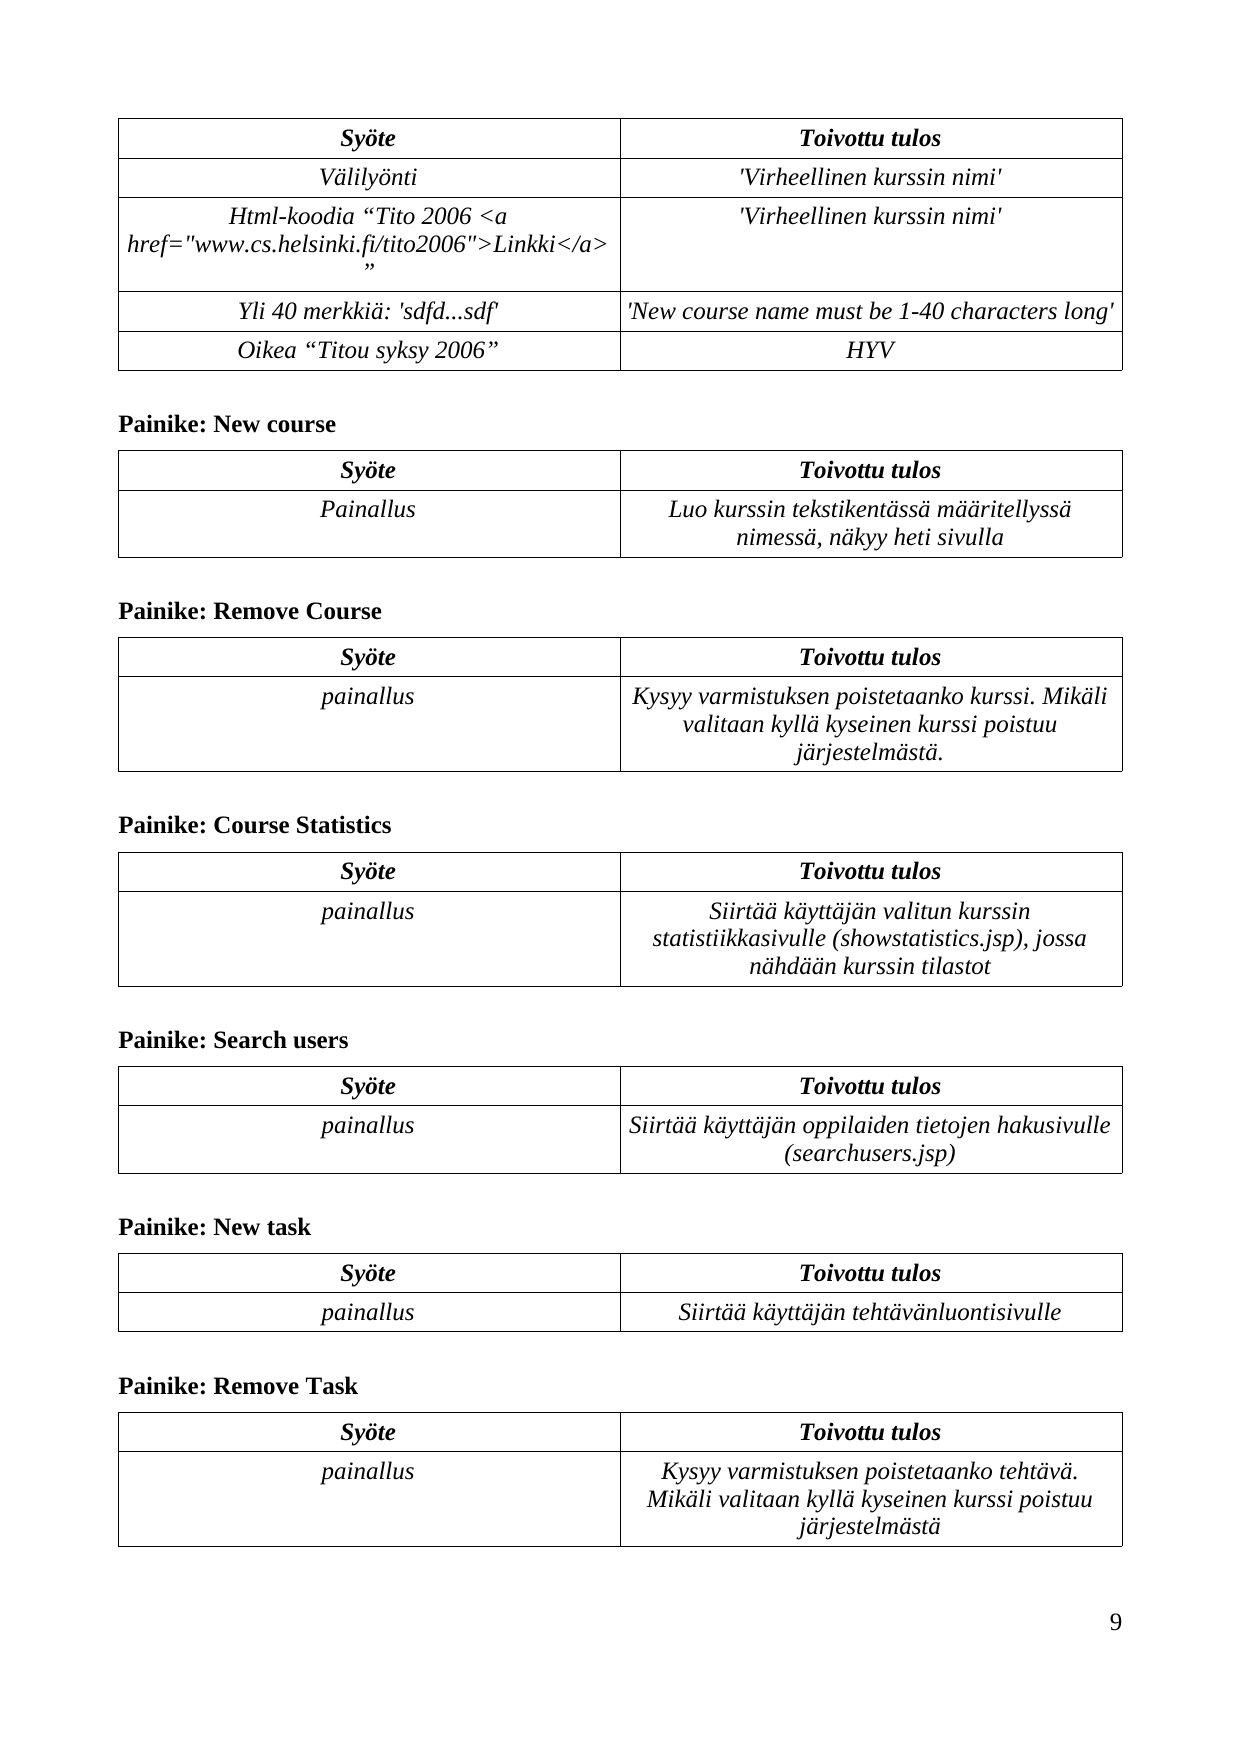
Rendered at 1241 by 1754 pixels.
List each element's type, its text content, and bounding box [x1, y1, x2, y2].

table_cell Kysyy varmistuksen poistetaanko tehtävä. Mikäli valitaan kyllä kyseinen kurssi poistuu järjestelmästä [621, 1452, 1122, 1546]
table_header Toivottu tulos [621, 1067, 1122, 1105]
table_header Toivottu tulos [621, 1254, 1122, 1292]
table_cell Html-koodia “Tito 2006 <a href="www.cs.helsinki.fi/tito2006">Linkki</a>” [119, 198, 620, 291]
table_cell 'Virheellinen kurssin nimi' [621, 198, 1122, 291]
table_header Syöte [119, 119, 620, 157]
table_cell painallus [119, 1452, 620, 1546]
table_cell HYV [621, 332, 1122, 370]
table_cell painallus [119, 892, 620, 986]
table_header Toivottu tulos [621, 853, 1122, 891]
table_header Syöte [119, 451, 620, 490]
text Painike: Course Statistics [118, 811, 1122, 839]
table_header Syöte [119, 1254, 620, 1292]
table_cell Oikea “Titou syksy 2006” [119, 332, 620, 370]
table_cell painallus [119, 677, 620, 771]
table_cell Siirtää käyttäjän oppilaiden tietojen hakusivulle (searchusers.jsp) [621, 1106, 1122, 1172]
table_cell Painallus [119, 491, 620, 557]
table_cell 'Virheellinen kurssin nimi' [621, 159, 1122, 197]
table_header Toivottu tulos [621, 119, 1122, 157]
text Painike: New course [118, 410, 1122, 438]
table_cell 'New course name must be 1-40 characters long' [621, 292, 1122, 331]
table_header Toivottu tulos [621, 451, 1122, 490]
text Painike: Remove Course [118, 597, 1122, 625]
table_cell painallus [119, 1106, 620, 1172]
table_cell Kysyy varmistuksen poistetaanko kurssi. Mikäli valitaan kyllä kyseinen kurssi poistuu järjestelmästä. [621, 677, 1122, 771]
table_header Syöte [119, 1413, 620, 1451]
text Painike: Remove Task [118, 1372, 1122, 1399]
text Painike: Search users [118, 1026, 1122, 1054]
table_cell Luo kurssin tekstikentässä määritellyssä nimessä, näkyy heti sivulla [621, 491, 1122, 557]
table_cell Siirtää käyttäjän valitun kurssin statistiikkasivulle (showstatistics.jsp), jossa nähdään kurssin tilastot [621, 892, 1122, 986]
table_header Toivottu tulos [621, 1413, 1122, 1451]
table_header Syöte [119, 853, 620, 891]
table_header Toivottu tulos [621, 638, 1122, 676]
table_header Syöte [119, 638, 620, 676]
table_header Syöte [119, 1067, 620, 1105]
table_cell Välilyönti [119, 159, 620, 197]
text Painike: New task [118, 1213, 1122, 1240]
table_cell Yli 40 merkkiä: 'sdfd...sdf' [119, 292, 620, 331]
table_cell painallus [119, 1293, 620, 1331]
table_cell Siirtää käyttäjän tehtävänluontisivulle [621, 1293, 1122, 1331]
